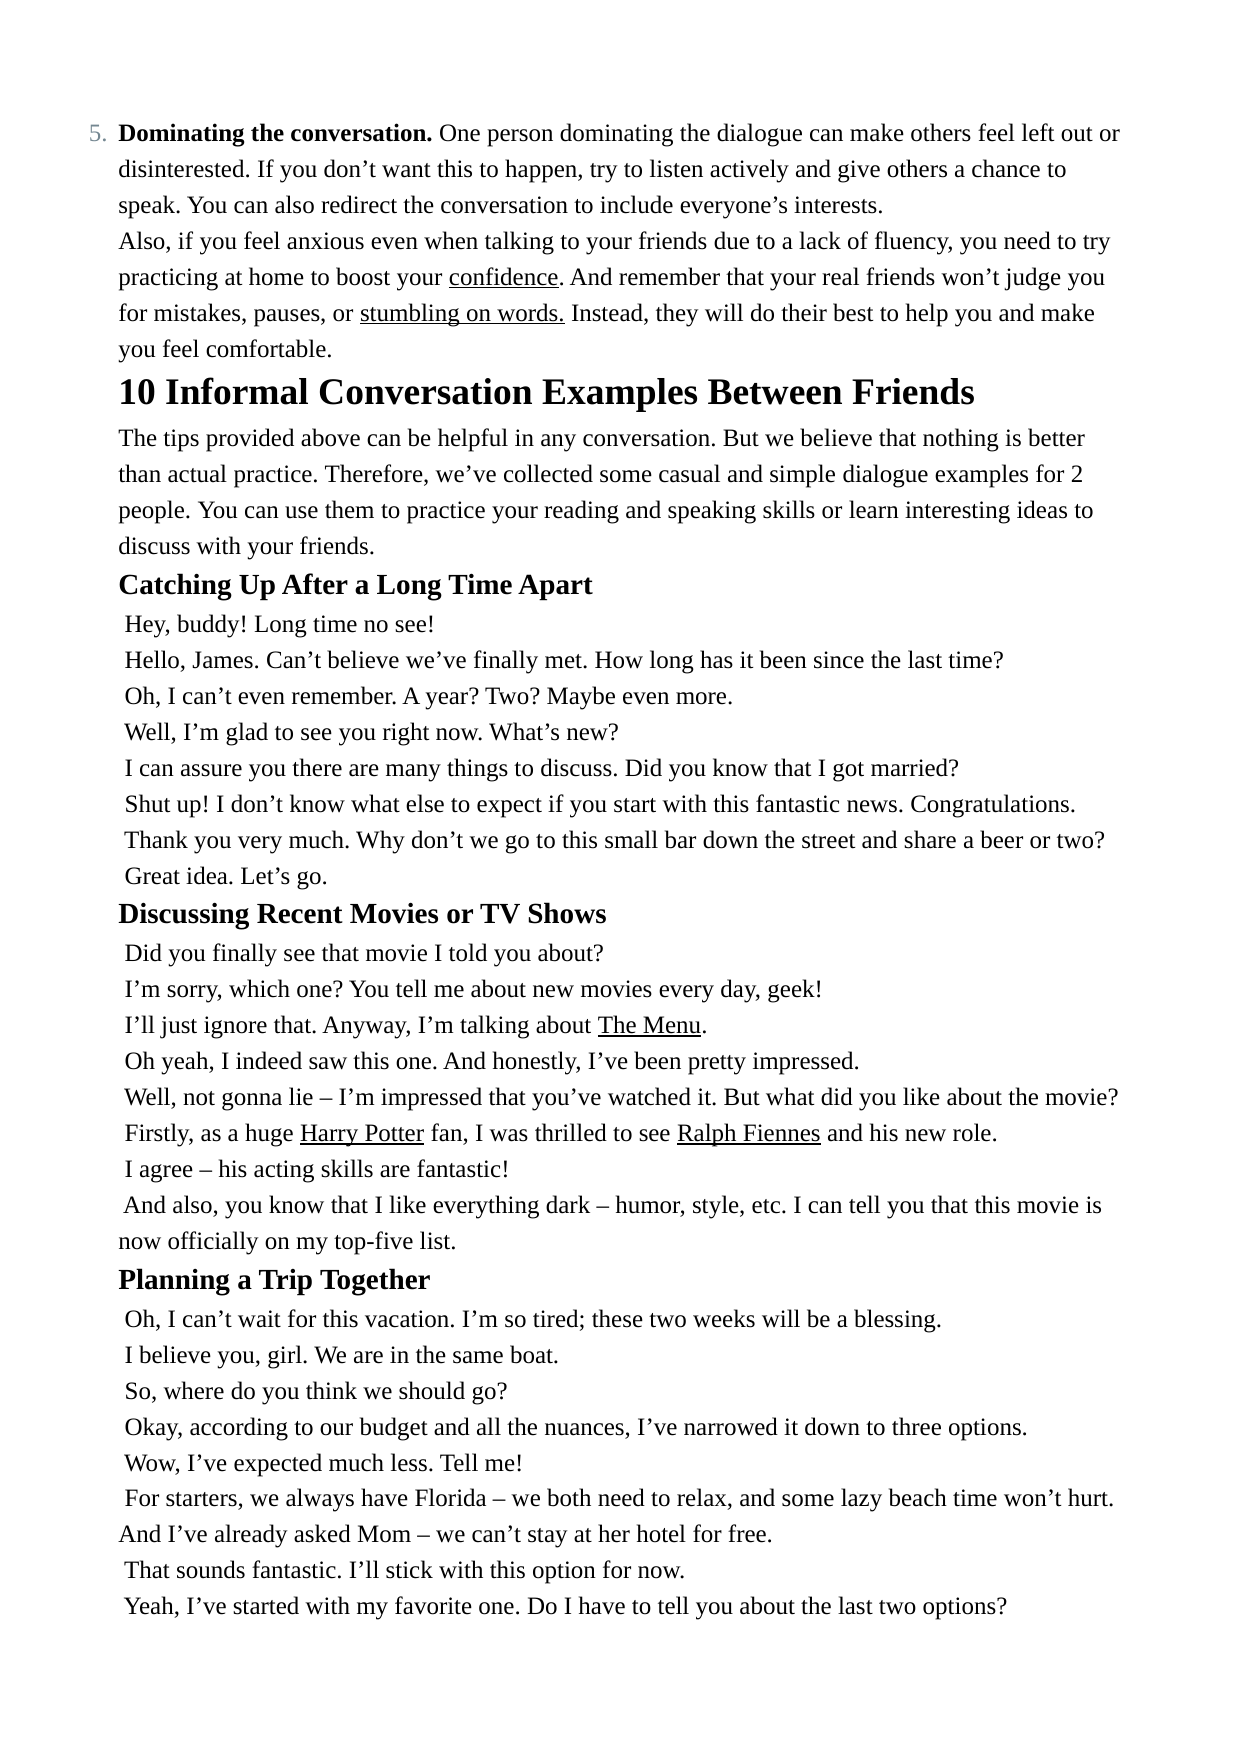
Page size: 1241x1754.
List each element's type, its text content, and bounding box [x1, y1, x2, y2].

text I believe you, girl. We are in the same boat. [118, 1340, 1122, 1368]
text Oh yeah, I indeed saw this one. And honestly, I’ve been pretty impressed. [118, 1046, 1122, 1075]
text Wow, I’ve expected much less. Tell me! [118, 1448, 1122, 1476]
subtitle Catching Up After a Long Time Apart [118, 567, 1122, 601]
text That sounds fantastic. I’ll stick with this option for now. [118, 1555, 1122, 1584]
text I’m sorry, which one? You tell me about new movies every day, geek! [118, 974, 1122, 1003]
text Thank you very much. Why don’t we go to this small bar down the street and share a beer or two? [118, 825, 1122, 853]
subtitle Discussing Recent Movies or TV Shows [118, 897, 1122, 930]
text And also, you know that I like everything dark – humor, style, etc. I can tell you that this movie is now officially on my top-five list. [118, 1190, 1122, 1255]
text The tips provided above can be helpful in any conversation. But we believe that nothing is better than actual practice. Therefore, we’ve collected some casual and simple dialogue examples for 2 people. You can use them to practice your reading and speaking skills or learn interesting ideas to discuss with your friends. [118, 423, 1122, 560]
text I agree – his acting skills are fantastic! [118, 1154, 1122, 1183]
text Well, I’m glad to see you right now. What’s new? [118, 717, 1122, 746]
text So, where do you think we should go? [118, 1376, 1122, 1404]
text Hello, James. Can’t believe we’ve finally met. How long has it been since the last time? [118, 645, 1122, 674]
text Okay, according to our budget and all the nuances, I’ve narrowed it down to three options. [118, 1412, 1122, 1440]
text Also, if you feel anxious even when talking to your friends due to a lack of fluency, you need to try practicing at home to boost your confidence. And remember that your real friends won’t judge you for mistakes, pauses, or stumbling on words. Instead, they will do their best to help you and make you feel comfortable. [118, 226, 1122, 362]
text Did you finally see that movie I told you about? [118, 938, 1122, 967]
text Oh, I can’t wait for this vacation. I’m so tired; these two weeks will be a blessing. [118, 1304, 1122, 1333]
list Dominating the conversation. One person dominating the dialogue can make others feel left out or disinterested. If you don’t want this to happen, try to listen actively and give others a chance to speak. You can also redirect the conversation to include everyone’s interests. [118, 118, 1122, 219]
text Firstly, as a huge Harry Potter fan, I was thrilled to see Ralph Fiennes and his new role. [118, 1118, 1122, 1147]
text Yeah, I’ve started with my favorite one. Do I have to tell you about the last two options? [118, 1591, 1122, 1620]
subtitle 10 Informal Conversation Examples Between Friends [118, 370, 1122, 413]
text Great idea. Let’s go. [118, 861, 1122, 889]
text Hey, buddy! Long time no see! [118, 609, 1122, 638]
text I’ll just ignore that. Anyway, I’m talking about The Menu. [118, 1010, 1122, 1039]
text Well, not gonna lie – I’m impressed that you’ve watched it. But what did you like about the movie? [118, 1082, 1122, 1111]
text I can assure you there are many things to discuss. Did you know that I got married? [118, 753, 1122, 782]
text Shut up! I don’t know what else to expect if you start with this fantastic news. Congratulations. [118, 789, 1122, 818]
subtitle Planning a Trip Together [118, 1262, 1122, 1296]
text Oh, I can’t even remember. A year? Two? Maybe even more. [118, 681, 1122, 710]
text For starters, we always have Florida – we both need to relax, and some lazy beach time won’t hurt. And I’ve already asked Mom – we can’t stay at her hotel for free. [118, 1483, 1122, 1548]
